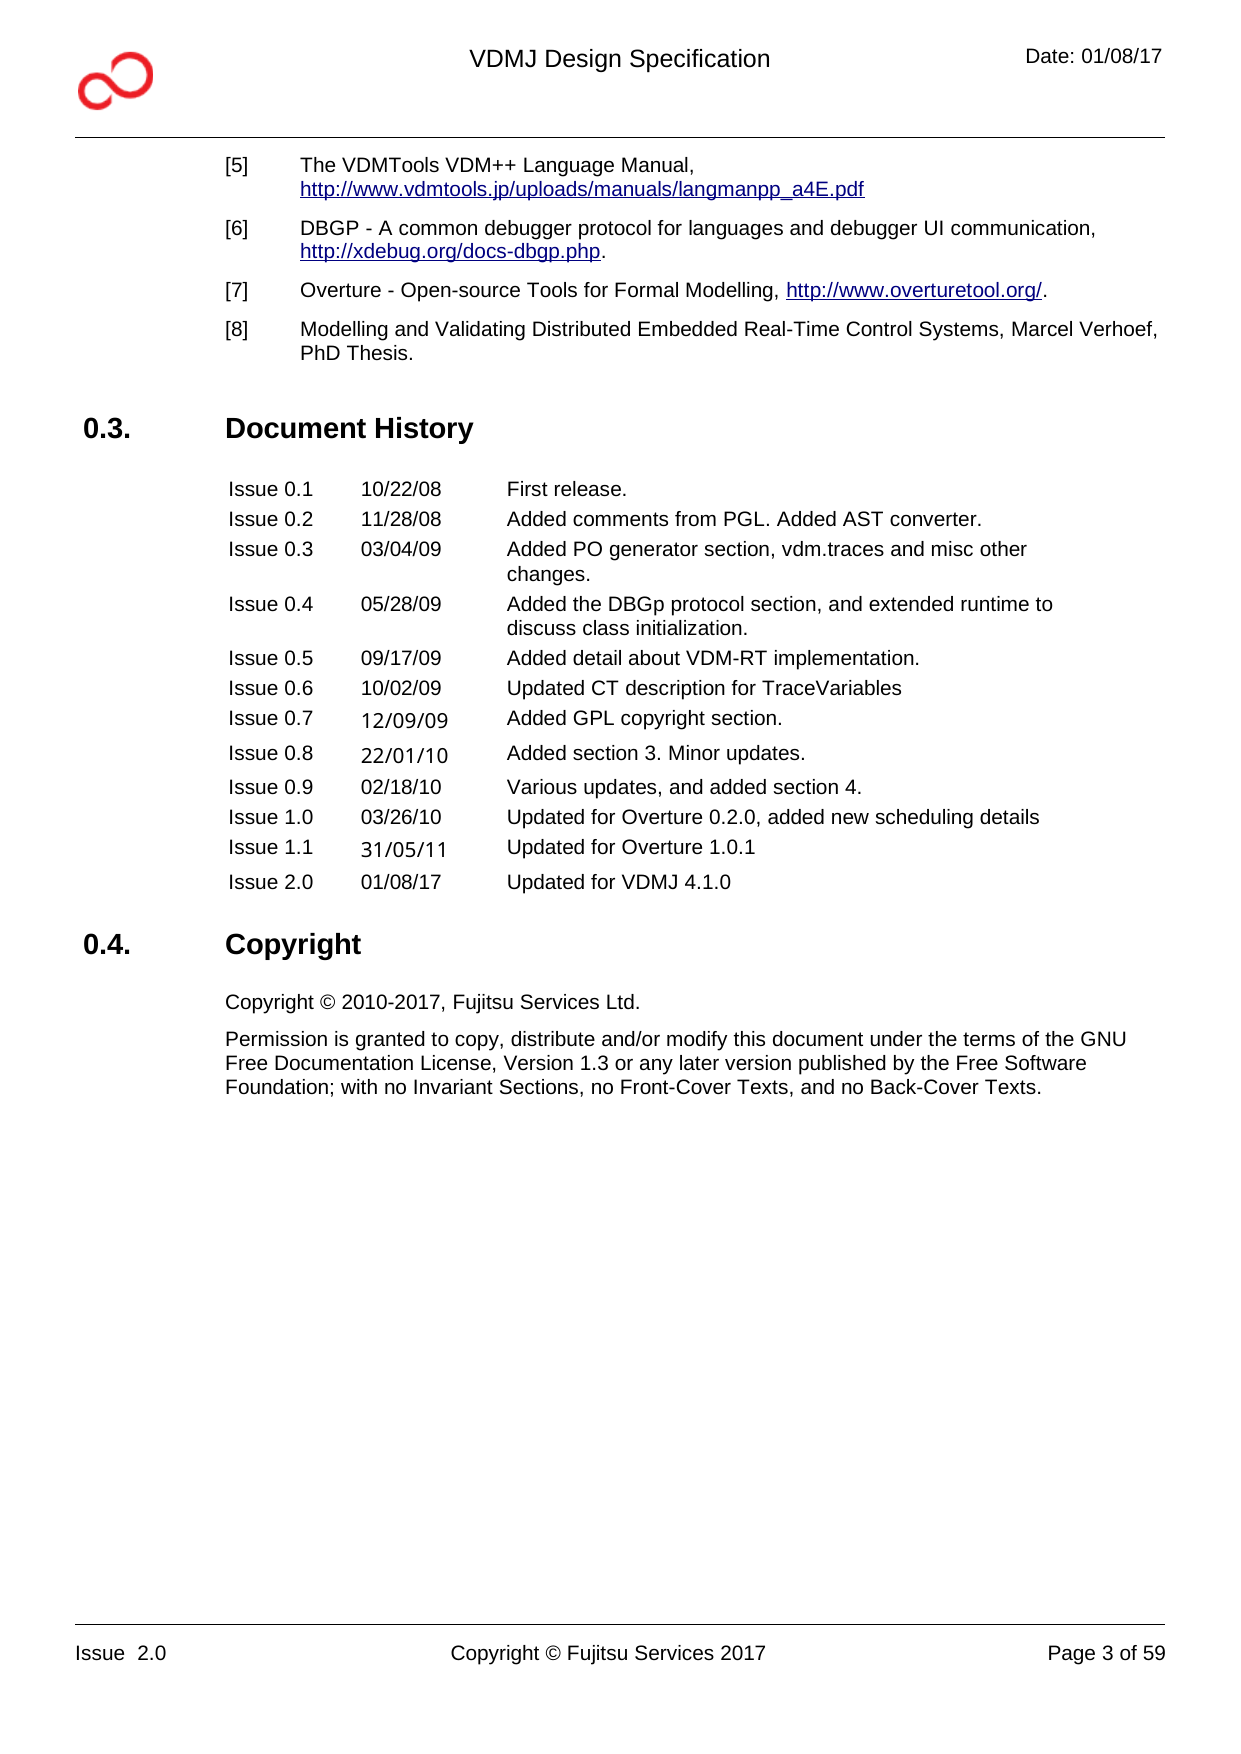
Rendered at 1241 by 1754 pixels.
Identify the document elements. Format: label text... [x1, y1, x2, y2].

table_cell Various updates, and added section 4. [504, 772, 1118, 802]
table_cell Added comments from PGL. Added AST converter. [504, 504, 1118, 534]
list The VDMTools VDM++ Language Manual, http://www.vdmtools.jp/uploads/manuals/langmanpp_a4E.pdf [225, 153, 1165, 201]
text Copyright © 2010-2017, Fujitsu Services Ltd. [225, 991, 1165, 1014]
table_cell Added the DBGp protocol section, and extended runtime to discuss class initialization. [504, 589, 1118, 643]
table_cell 18/02/10 [358, 772, 503, 802]
table_header Issue 0.1 [225, 474, 357, 504]
table_cell Issue 1.1 [225, 832, 357, 867]
table_cell Issue 0.3 [225, 534, 357, 588]
list Overture - Open-source Tools for Formal Modelling, http://www.overturetool.org/. [225, 279, 1165, 303]
table_cell 31/05/11 [358, 832, 503, 867]
table_cell Issue 0.7 [225, 703, 357, 737]
list Modelling and Validating Distributed Embedded Real-Time Control Systems, Marcel Verhoef, PhD Thesis. [225, 318, 1165, 366]
table_cell 26/03/10 [358, 802, 503, 832]
table_cell Added section 3. Minor updates. [504, 738, 1118, 772]
table_cell Issue 0.5 [225, 643, 357, 673]
table_cell Updated for VDMJ 4.1.0 [504, 867, 1118, 897]
list DBGP - A common debugger protocol for languages and debugger UI communication, http://xdebug.org/docs-dbgp.php. [225, 216, 1165, 264]
table_cell Updated for Overture 1.0.1 [504, 832, 1118, 867]
table_cell Issue 0.2 [225, 504, 357, 534]
table_cell 02/10/09 [358, 673, 503, 703]
table_cell 28/05/09 [358, 589, 503, 643]
table_cell 01/08/17 [358, 867, 503, 897]
picture [78, 44, 153, 120]
table_cell 09/12/09 [358, 703, 503, 737]
table_header First release. [504, 474, 1118, 504]
table_cell 28/11/08 [358, 504, 503, 534]
table_cell Updated for Overture 0.2.0, added new scheduling details [504, 802, 1118, 832]
table_cell Issue 0.6 [225, 673, 357, 703]
subtitle Document History [75, 411, 1165, 444]
table_cell 04/03/09 [358, 534, 503, 588]
table_cell Added PO generator section, vdm.traces and misc other changes. [504, 534, 1118, 588]
table_header 22/10/08 [358, 474, 503, 504]
table_cell Issue 1.0 [225, 802, 357, 832]
table_cell Updated CT description for TraceVariables [504, 673, 1118, 703]
subtitle Copyright [75, 927, 1165, 961]
table_cell Issue 0.9 [225, 772, 357, 802]
table_cell Added GPL copyright section. [504, 703, 1118, 737]
table_cell 22/01/10 [358, 738, 503, 772]
text Permission is granted to copy, distribute and/or modify this document under the terms of the GNU Free Documentation License, Version 1.3 or any later version published by the Free Software Foundation; with no Invariant Sections, no Front-Cover Texts, and no Back-Cover Texts. [225, 1027, 1165, 1099]
table_cell Issue 2.0 [225, 867, 357, 897]
table_cell Added detail about VDM-RT implementation. [504, 643, 1118, 673]
table_cell Issue 0.4 [225, 589, 357, 643]
table_cell 17/09/09 [358, 643, 503, 673]
table_cell Issue 0.8 [225, 738, 357, 772]
